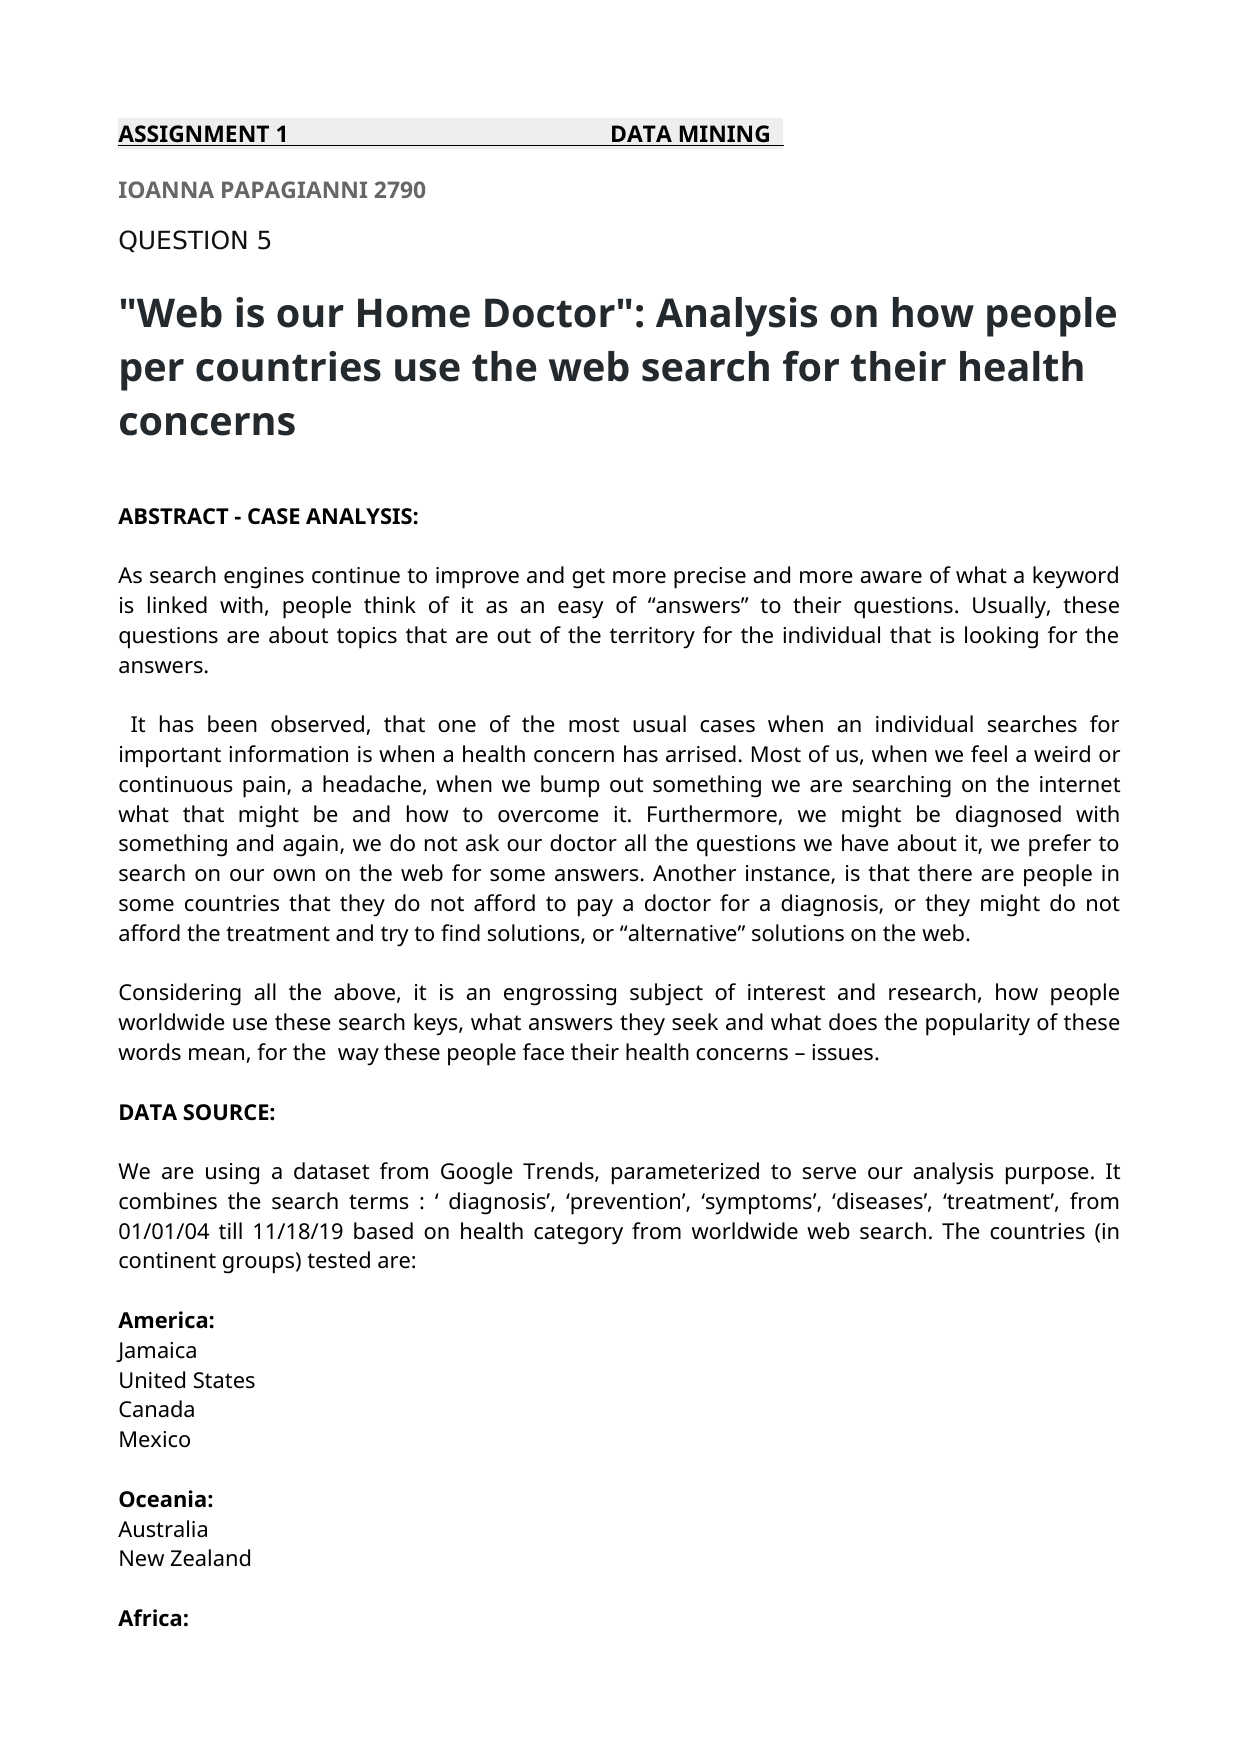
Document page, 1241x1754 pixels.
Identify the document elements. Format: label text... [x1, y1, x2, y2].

text Africa: [118, 1603, 1122, 1633]
text ABSTRACT - CASE ANALYSIS: [118, 501, 1122, 530]
text QUESTION 5 [118, 226, 1122, 256]
text We are using a dataset from Google Trends, parameterized to serve our analysis purpose. It combines the search terms : ‘ diagnosis’, ‘prevention’, ‘symptoms’, ‘diseases’, ‘treatment’, from 01/01/04 till 11/18/19 based on health category from worldwide web search. The countries (in continent groups) tested are: [118, 1156, 1122, 1275]
text It has been observed, that one of the most usual cases when an individual searches for important information is when a health concern has arrised. Most of us, when we feel a weird or continuous pain, a headache, when we bump out something we are searching on the internet what that might be and how to overcome it. Furthermore, we might be diagnosed with something and again, we do not ask our doctor all the questions we have about it, we prefer to search on our own on the web for some answers. Another instance, is that there are people in some countries that they do not afford to pay a doctor for a diagnosis, or they might do not afford the treatment and try to find solutions, or “alternative” solutions on the web. [118, 709, 1122, 947]
text IOANNA PAPAGIANNI 2790 [118, 167, 1122, 207]
text United States [118, 1364, 1122, 1394]
text "Web is our Home Doctor": Analysis on how people per countries use the web search for their health concerns [118, 285, 1122, 447]
text America: [118, 1305, 1122, 1335]
text Oceania: [118, 1484, 1122, 1513]
text Jamaica [118, 1335, 1122, 1364]
text As search engines continue to improve and get more precise and more aware of what a keyword is linked with, people think of it as an easy of “answers” to their questions. Usually, these questions are about topics that are out of the territory for the individual that is looking for the answers. [118, 560, 1122, 679]
text Mexico [118, 1424, 1122, 1454]
text Australia [118, 1513, 1122, 1543]
text New Zealand [118, 1543, 1122, 1573]
text Considering all the above, it is an engrossing subject of interest and research, how people worldwide use these search keys, what answers they seek and what does the popularity of these words mean, for the way these people face their health concerns – issues. [118, 977, 1122, 1067]
text DATA SOURCE: [118, 1096, 1122, 1126]
text Canada [118, 1394, 1122, 1424]
